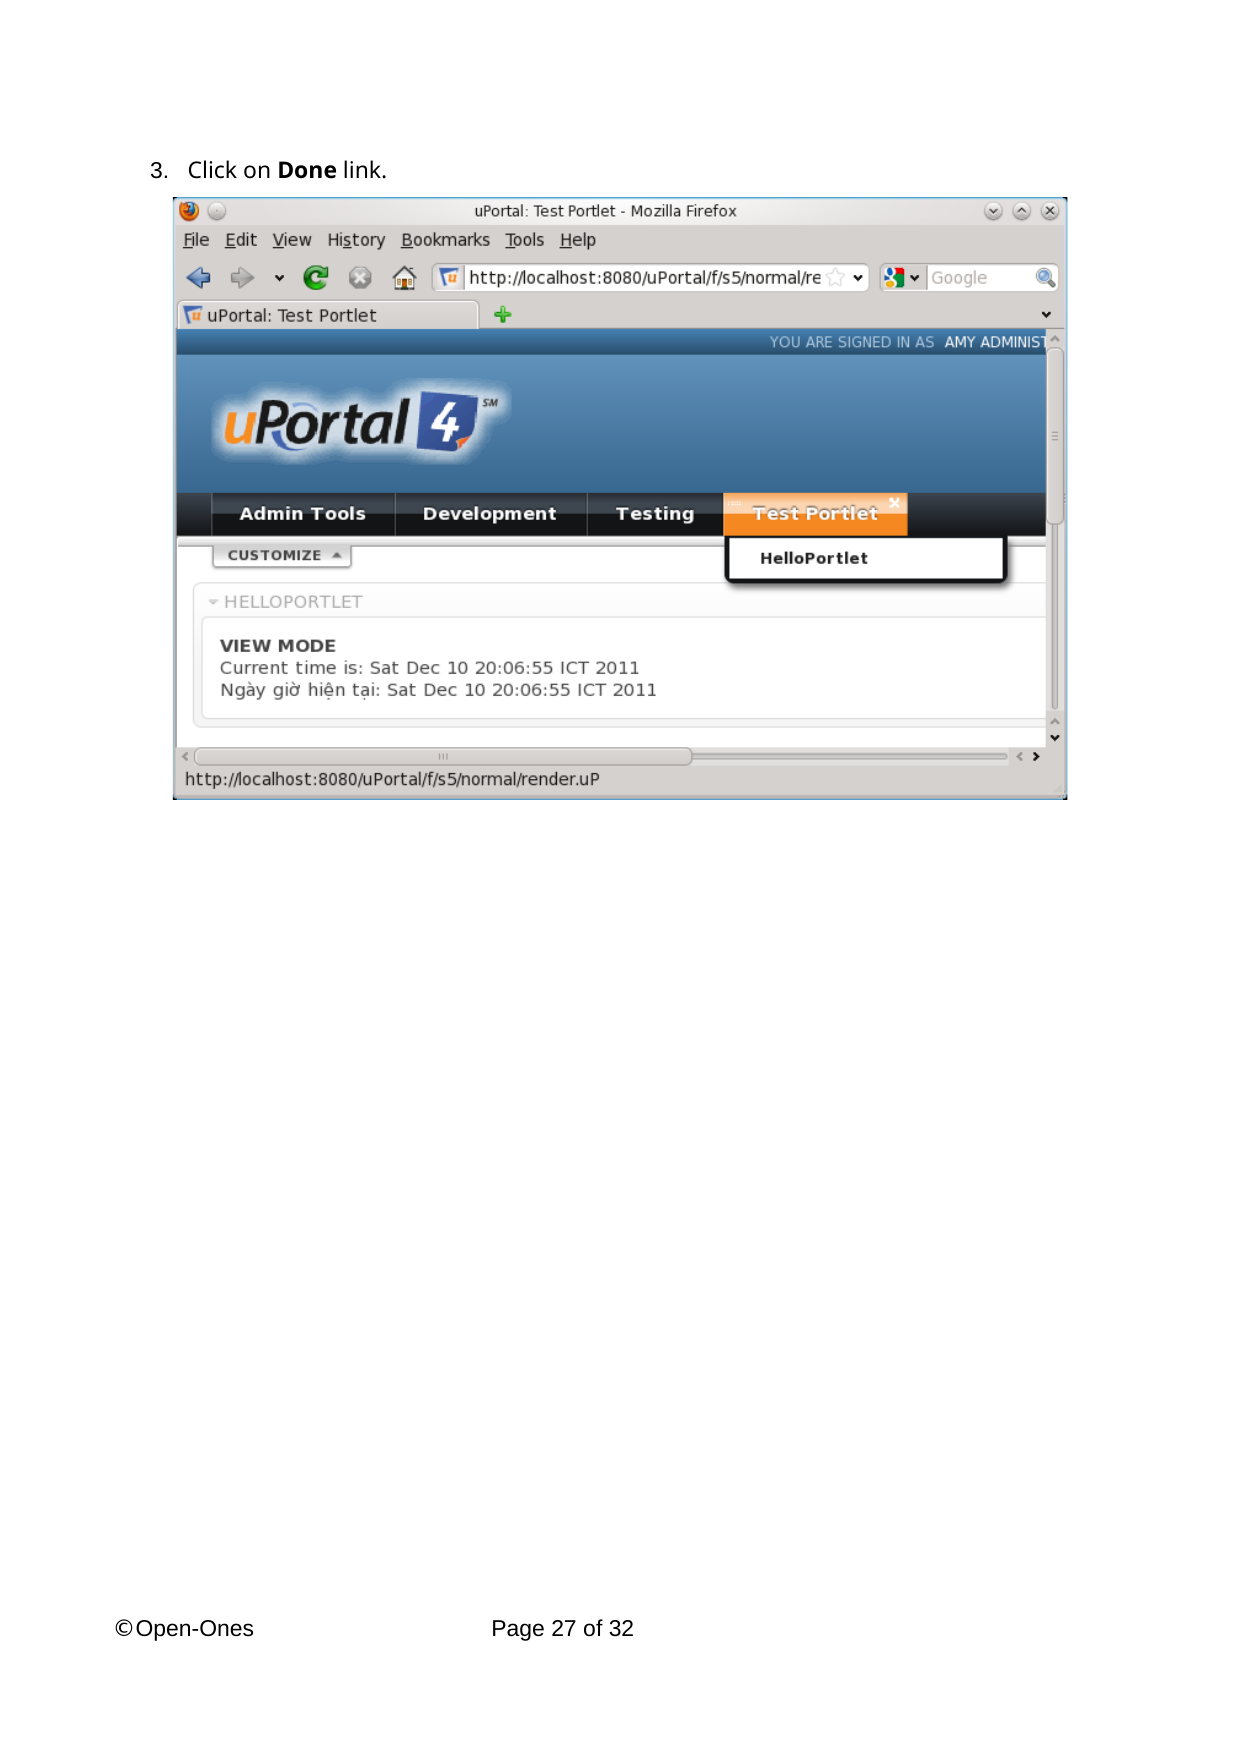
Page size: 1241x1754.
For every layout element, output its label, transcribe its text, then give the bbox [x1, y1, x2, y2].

subtitle Click on Done link. [150, 154, 1128, 185]
picture [172, 197, 1068, 800]
